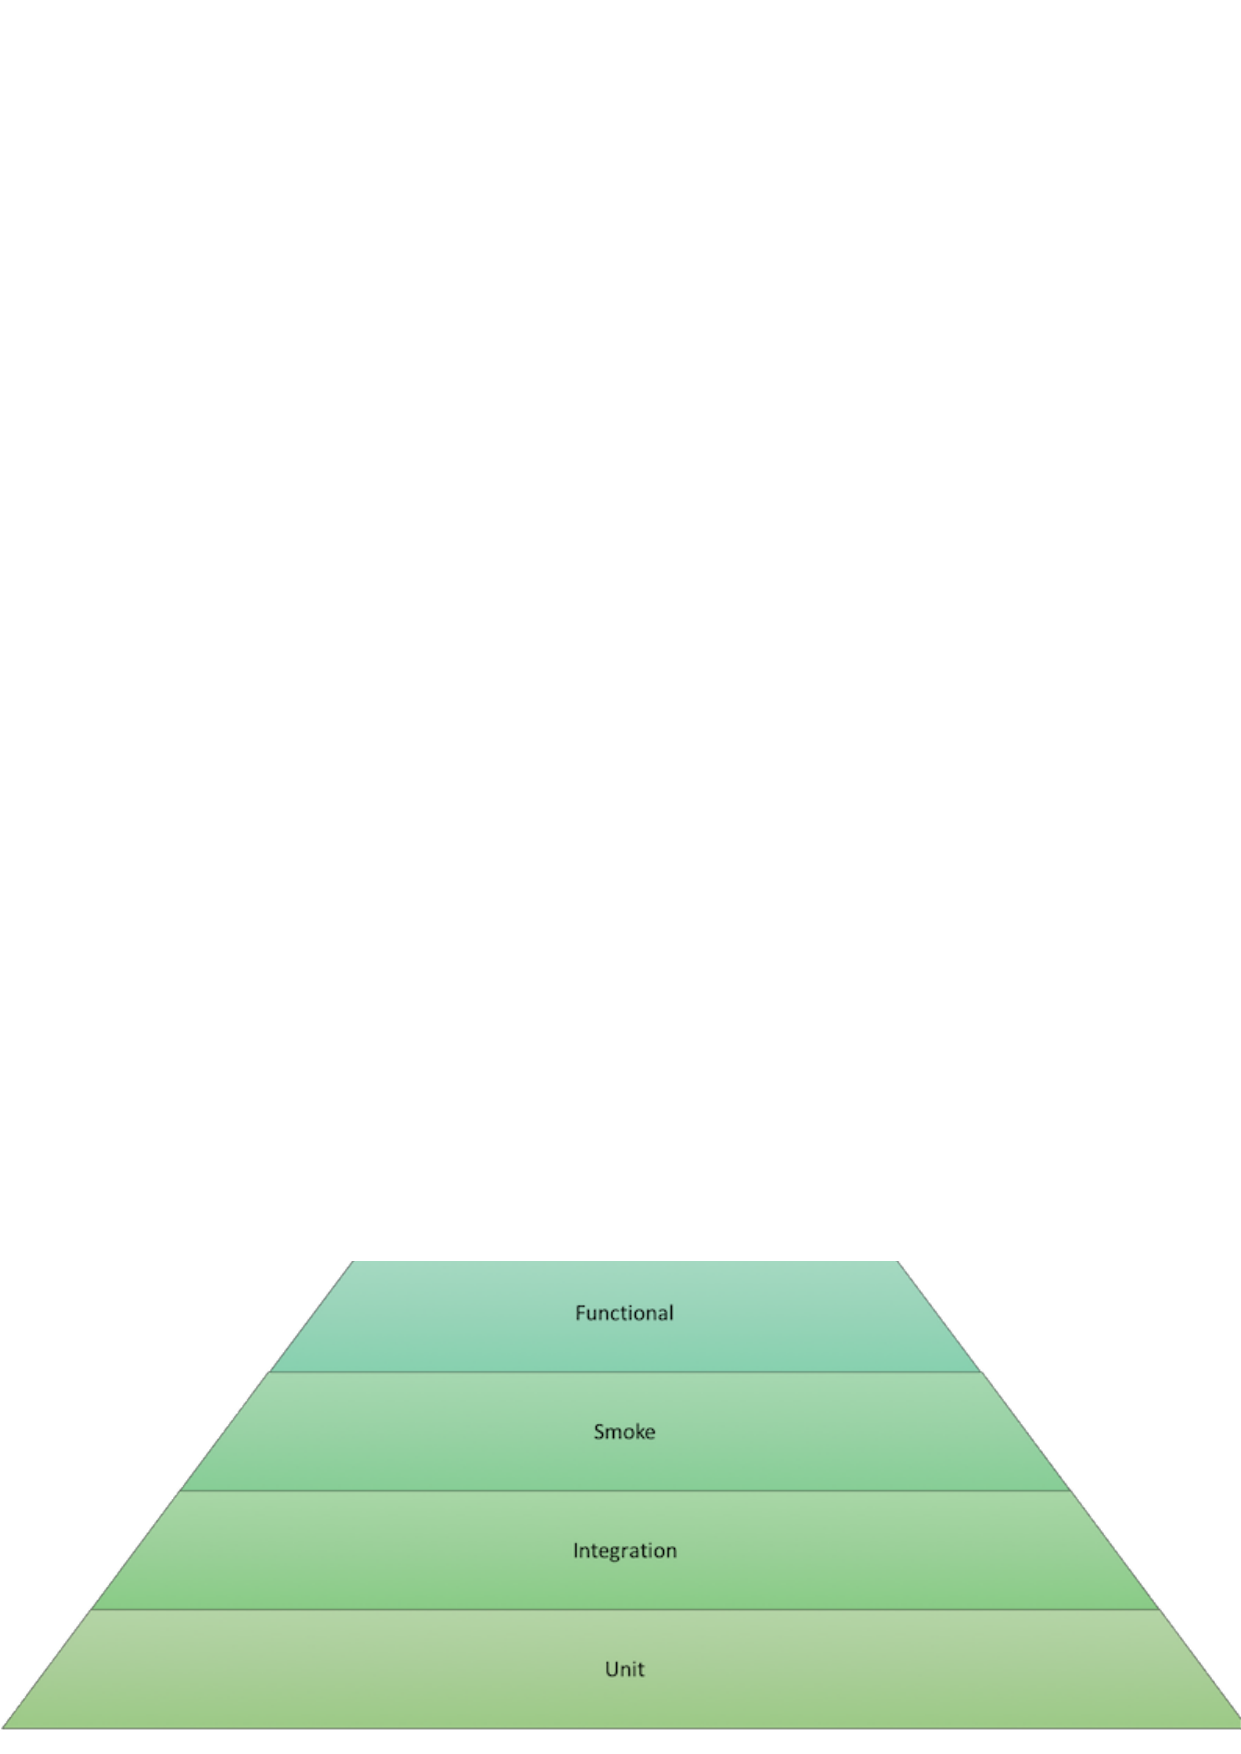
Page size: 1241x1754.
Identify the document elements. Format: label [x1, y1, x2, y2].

picture [0, 896, 1241, 1731]
